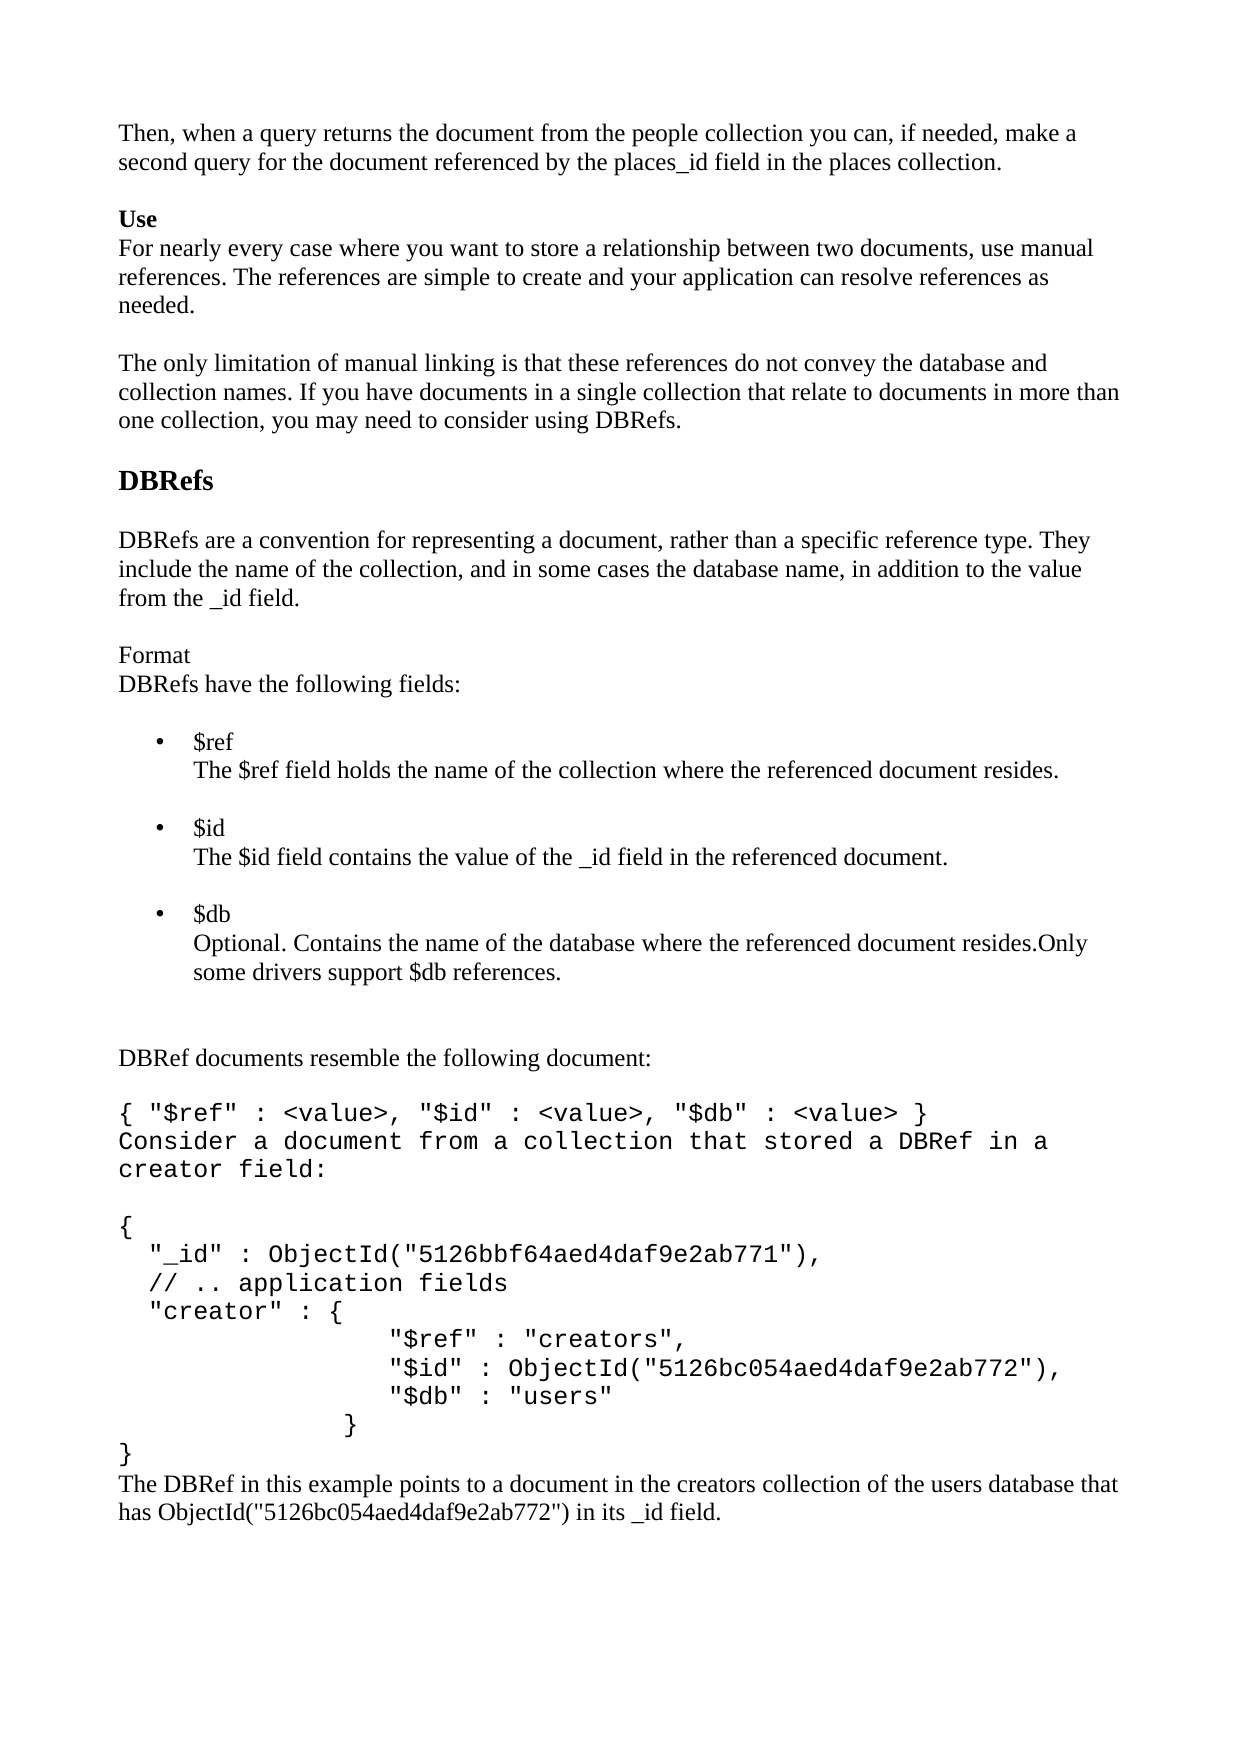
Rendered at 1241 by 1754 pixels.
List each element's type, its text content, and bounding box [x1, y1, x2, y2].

text The DBRef in this example points to a document in the creators collection of the users database that has ObjectId("5126bc054aed4daf9e2ab772") in its _id field. [118, 1469, 1122, 1526]
text } [118, 1412, 1122, 1440]
text "_id" : ObjectId("5126bbf64aed4daf9e2ab771"), [118, 1242, 1122, 1270]
text } [118, 1440, 1122, 1469]
text DBRefs are a convention for representing a document, rather than a specific reference type. They include the name of the collection, and in some cases the database name, in addition to the value from the _id field. [118, 525, 1122, 612]
list The $id field contains the value of the _id field in the referenced document. [156, 842, 1122, 870]
text Consider a document from a collection that stored a DBRef in a creator field: [118, 1129, 1122, 1185]
text "$db" : "users" [118, 1384, 1122, 1412]
list $id [156, 813, 1122, 842]
text For nearly every case where you want to store a relationship between two documents, use manual references. The references are simple to create and your application can resolve references as needed. [118, 233, 1122, 319]
text "creator" : { [118, 1299, 1122, 1327]
text Then, when a query returns the document from the people collection you can, if needed, make a second query for the document referenced by the places_id field in the places collection. [118, 118, 1122, 176]
text DBRefs have the following fields: [118, 669, 1122, 698]
text The only limitation of manual linking is that these references do not convey the database and collection names. If you have documents in a single collection that relate to documents in more than one collection, you may need to consider using DBRefs. [118, 348, 1122, 434]
list $db [156, 899, 1122, 928]
text "$id" : ObjectId("5126bc054aed4daf9e2ab772"), [118, 1355, 1122, 1384]
text Format [118, 640, 1122, 669]
text { "$ref" : <value>, "$id" : <value>, "$db" : <value> } [118, 1100, 1122, 1129]
text Use [118, 204, 1122, 233]
list $ref [156, 727, 1122, 755]
text "$ref" : "creators", [118, 1327, 1122, 1355]
text // .. application fields [118, 1270, 1122, 1299]
list The $ref field holds the name of the collection where the referenced document resides. [156, 755, 1122, 784]
text DBRefs [118, 463, 1122, 497]
list Optional. Contains the name of the database where the referenced document resides.Only some drivers support $db references. [156, 928, 1122, 985]
text { [118, 1214, 1122, 1242]
text DBRef documents resemble the following document: [118, 1043, 1122, 1072]
